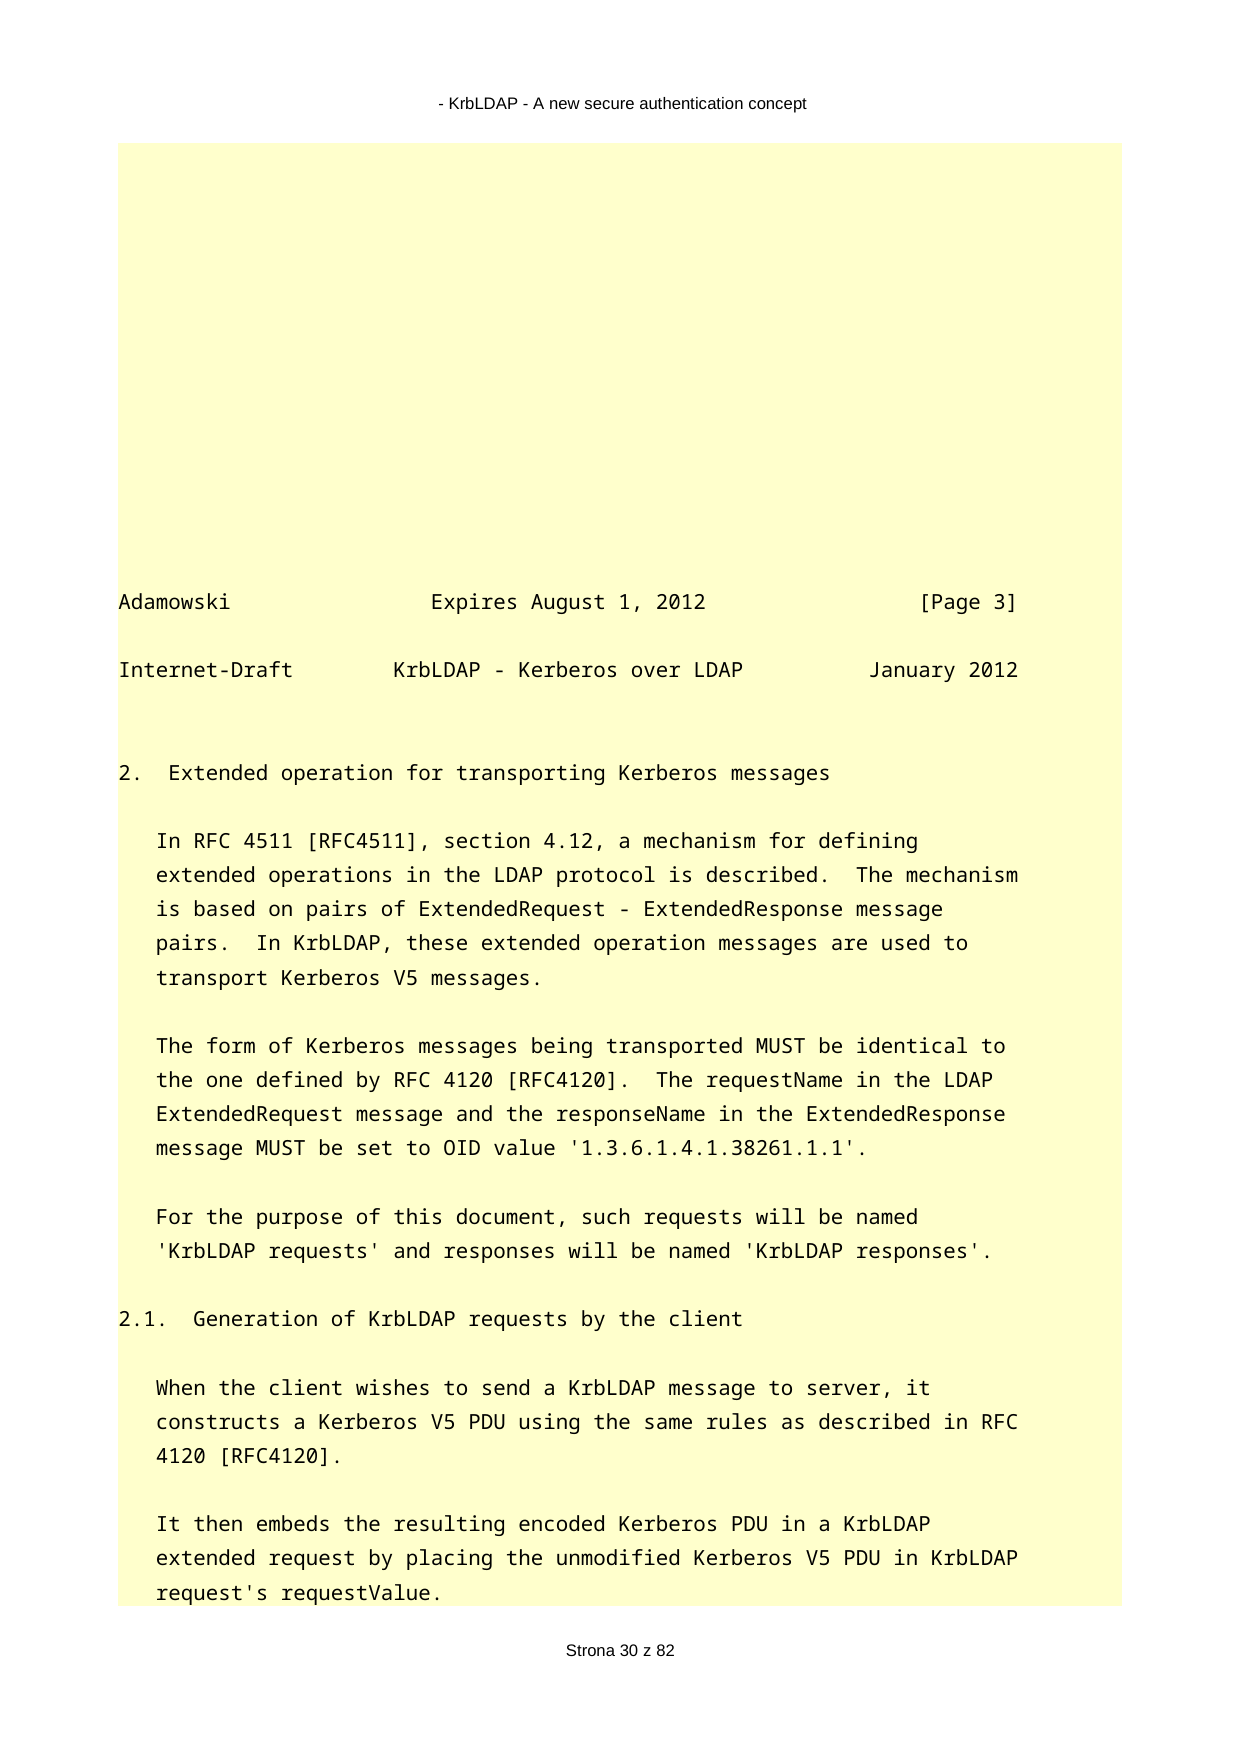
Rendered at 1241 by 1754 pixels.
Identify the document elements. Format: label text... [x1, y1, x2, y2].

text ExtendedRequest message and the responseName in the ExtendedResponse [118, 1099, 1122, 1128]
text extended request by placing the unmodified Kerberos V5 PDU in KrbLDAP [118, 1543, 1122, 1572]
text 2.1. Generation of KrbLDAP requests by the client [118, 1304, 1122, 1333]
text the one defined by RFC 4120 [RFC4120]. The requestName in the LDAP [118, 1065, 1122, 1093]
text 'KrbLDAP requests' and responses will be named 'KrbLDAP responses'. [118, 1236, 1122, 1264]
text pairs. In KrbLDAP, these extended operation messages are used to [118, 928, 1122, 957]
text In RFC 4511 [RFC4511], section 4.12, a mechanism for defining [118, 826, 1122, 854]
text For the purpose of this document, such requests will be named [118, 1202, 1122, 1230]
text transport Kerberos V5 messages. [118, 963, 1122, 991]
text The form of Kerberos messages being transported MUST be identical to [118, 1031, 1122, 1059]
text constructs a Kerberos V5 PDU using the same rules as described in RFC [118, 1407, 1122, 1435]
text request's requestValue. [118, 1578, 1122, 1606]
text is based on pairs of ExtendedRequest - ExtendedResponse message [118, 894, 1122, 923]
text message MUST be set to OID value '1.3.6.1.4.1.38261.1.1'. [118, 1133, 1122, 1162]
text It then embeds the resulting encoded Kerberos PDU in a KrbLDAP [118, 1509, 1122, 1538]
text Adamowski Expires August 1, 2012 [Page 3] [118, 587, 1122, 615]
text extended operations in the LDAP protocol is described. The mechanism [118, 860, 1122, 888]
text 4120 [RFC4120]. [118, 1441, 1122, 1469]
text Internet-Draft KrbLDAP - Kerberos over LDAP January 2012 [118, 655, 1122, 683]
text 2. Extended operation for transporting Kerberos messages [118, 758, 1122, 786]
text When the client wishes to send a KrbLDAP message to server, it [118, 1373, 1122, 1401]
